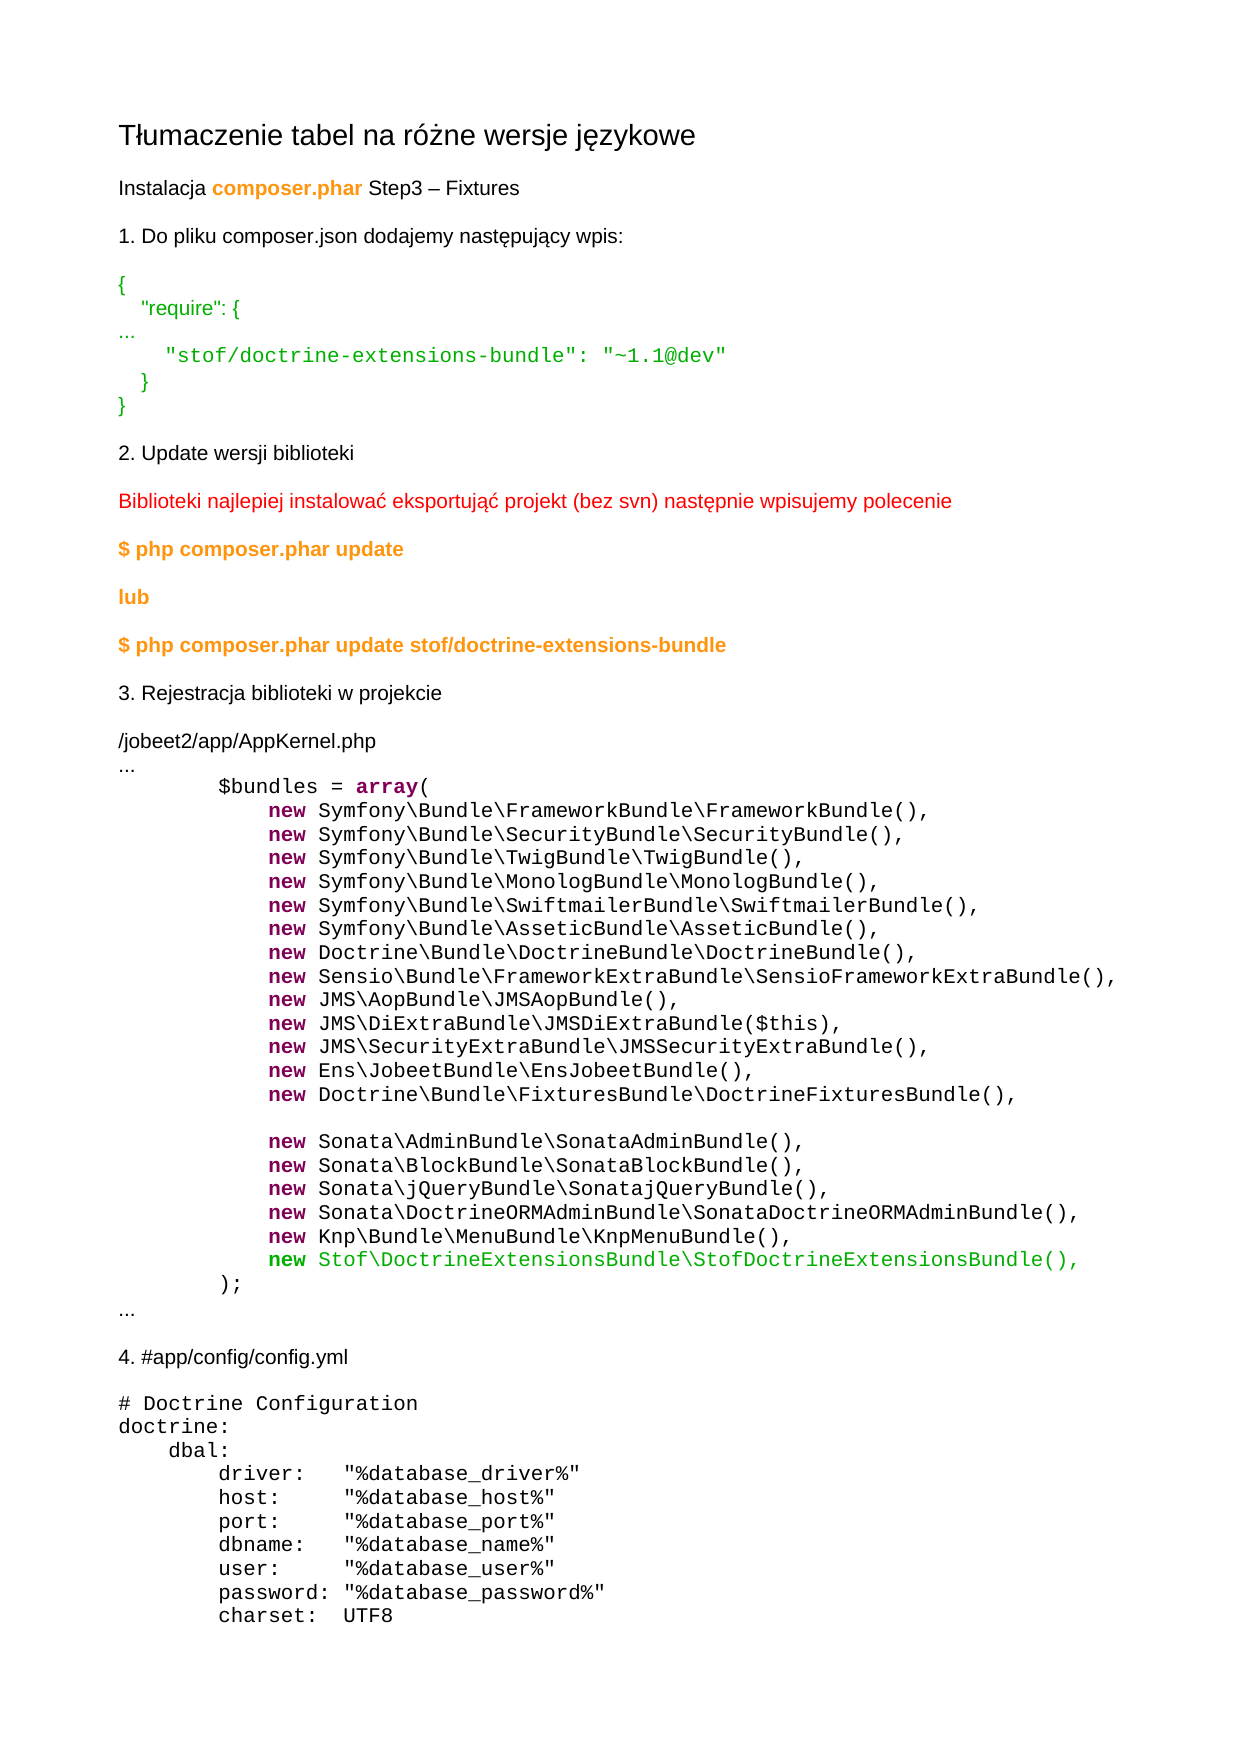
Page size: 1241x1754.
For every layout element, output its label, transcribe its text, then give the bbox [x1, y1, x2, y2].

text new Doctrine\Bundle\DoctrineBundle\DoctrineBundle(), [118, 942, 1122, 966]
text new Symfony\Bundle\SwiftmailerBundle\SwiftmailerBundle(), [118, 895, 1122, 918]
text } [118, 393, 1122, 417]
text new Symfony\Bundle\SecurityBundle\SecurityBundle(), [118, 824, 1122, 847]
text new Doctrine\Bundle\FixturesBundle\DoctrineFixturesBundle(), [118, 1084, 1122, 1107]
text new Ens\JobeetBundle\EnsJobeetBundle(), [118, 1060, 1122, 1084]
text new Symfony\Bundle\FrameworkBundle\FrameworkBundle(), [118, 800, 1122, 824]
text charset: UTF8 [118, 1605, 1122, 1629]
text 2. Update wersji biblioteki [118, 441, 1122, 465]
text new Sonata\BlockBundle\SonataBlockBundle(), [118, 1155, 1122, 1178]
text new Knp\Bundle\MenuBundle\KnpMenuBundle(), [118, 1226, 1122, 1249]
text new Sonata\AdminBundle\SonataAdminBundle(), [118, 1131, 1122, 1155]
text ... [118, 752, 1122, 776]
text new JMS\AopBundle\JMSAopBundle(), [118, 989, 1122, 1013]
text 4. #app/config/config.yml [118, 1344, 1122, 1368]
text new Symfony\Bundle\MonologBundle\MonologBundle(), [118, 871, 1122, 895]
text } [118, 369, 1122, 393]
text $ php composer.phar update [118, 537, 1122, 561]
text dbname: "%database_name%" [118, 1534, 1122, 1558]
text driver: "%database_driver%" [118, 1463, 1122, 1487]
text Biblioteki najlepiej instalować eksportująć projekt (bez svn) następnie wpisujemy polecenie [118, 489, 1122, 513]
text $bundles = array( [118, 776, 1122, 800]
text $ php composer.phar update stof/doctrine-extensions-bundle [118, 633, 1122, 657]
text ); [118, 1273, 1122, 1297]
text new Sonata\DoctrineORMAdminBundle\SonataDoctrineORMAdminBundle(), [118, 1202, 1122, 1226]
text "stof/doctrine-extensions-bundle": "~1.1@dev" [118, 343, 1122, 369]
text Tłumaczenie tabel na różne wersje językowe [118, 118, 1122, 152]
text password: "%database_password%" [118, 1582, 1122, 1605]
text /jobeet2/app/AppKernel.php [118, 728, 1122, 752]
text ... [118, 319, 1122, 343]
text # Doctrine Configuration [118, 1392, 1122, 1416]
text 1. Do pliku composer.json dodajemy następujący wpis: [118, 223, 1122, 247]
text "require": { [118, 295, 1122, 319]
text new Sonata\jQueryBundle\SonatajQueryBundle(), [118, 1178, 1122, 1202]
text user: "%database_user%" [118, 1558, 1122, 1582]
text doctrine: [118, 1416, 1122, 1440]
text Instalacja composer.phar Step3 – Fixtures [118, 176, 1122, 199]
text new Stof\DoctrineExtensionsBundle\StofDoctrineExtensionsBundle(), [118, 1249, 1122, 1273]
text dbal: [118, 1440, 1122, 1463]
text port: "%database_port%" [118, 1511, 1122, 1534]
text new JMS\DiExtraBundle\JMSDiExtraBundle($this), [118, 1013, 1122, 1037]
text lub [118, 585, 1122, 609]
text { [118, 271, 1122, 295]
text new Sensio\Bundle\FrameworkExtraBundle\SensioFrameworkExtraBundle(), [118, 966, 1122, 989]
text 3. Rejestracja biblioteki w projekcie [118, 681, 1122, 704]
text new Symfony\Bundle\TwigBundle\TwigBundle(), [118, 847, 1122, 871]
text new Symfony\Bundle\AsseticBundle\AsseticBundle(), [118, 918, 1122, 942]
text host: "%database_host%" [118, 1487, 1122, 1511]
text new JMS\SecurityExtraBundle\JMSSecurityExtraBundle(), [118, 1037, 1122, 1060]
text ... [118, 1297, 1122, 1321]
